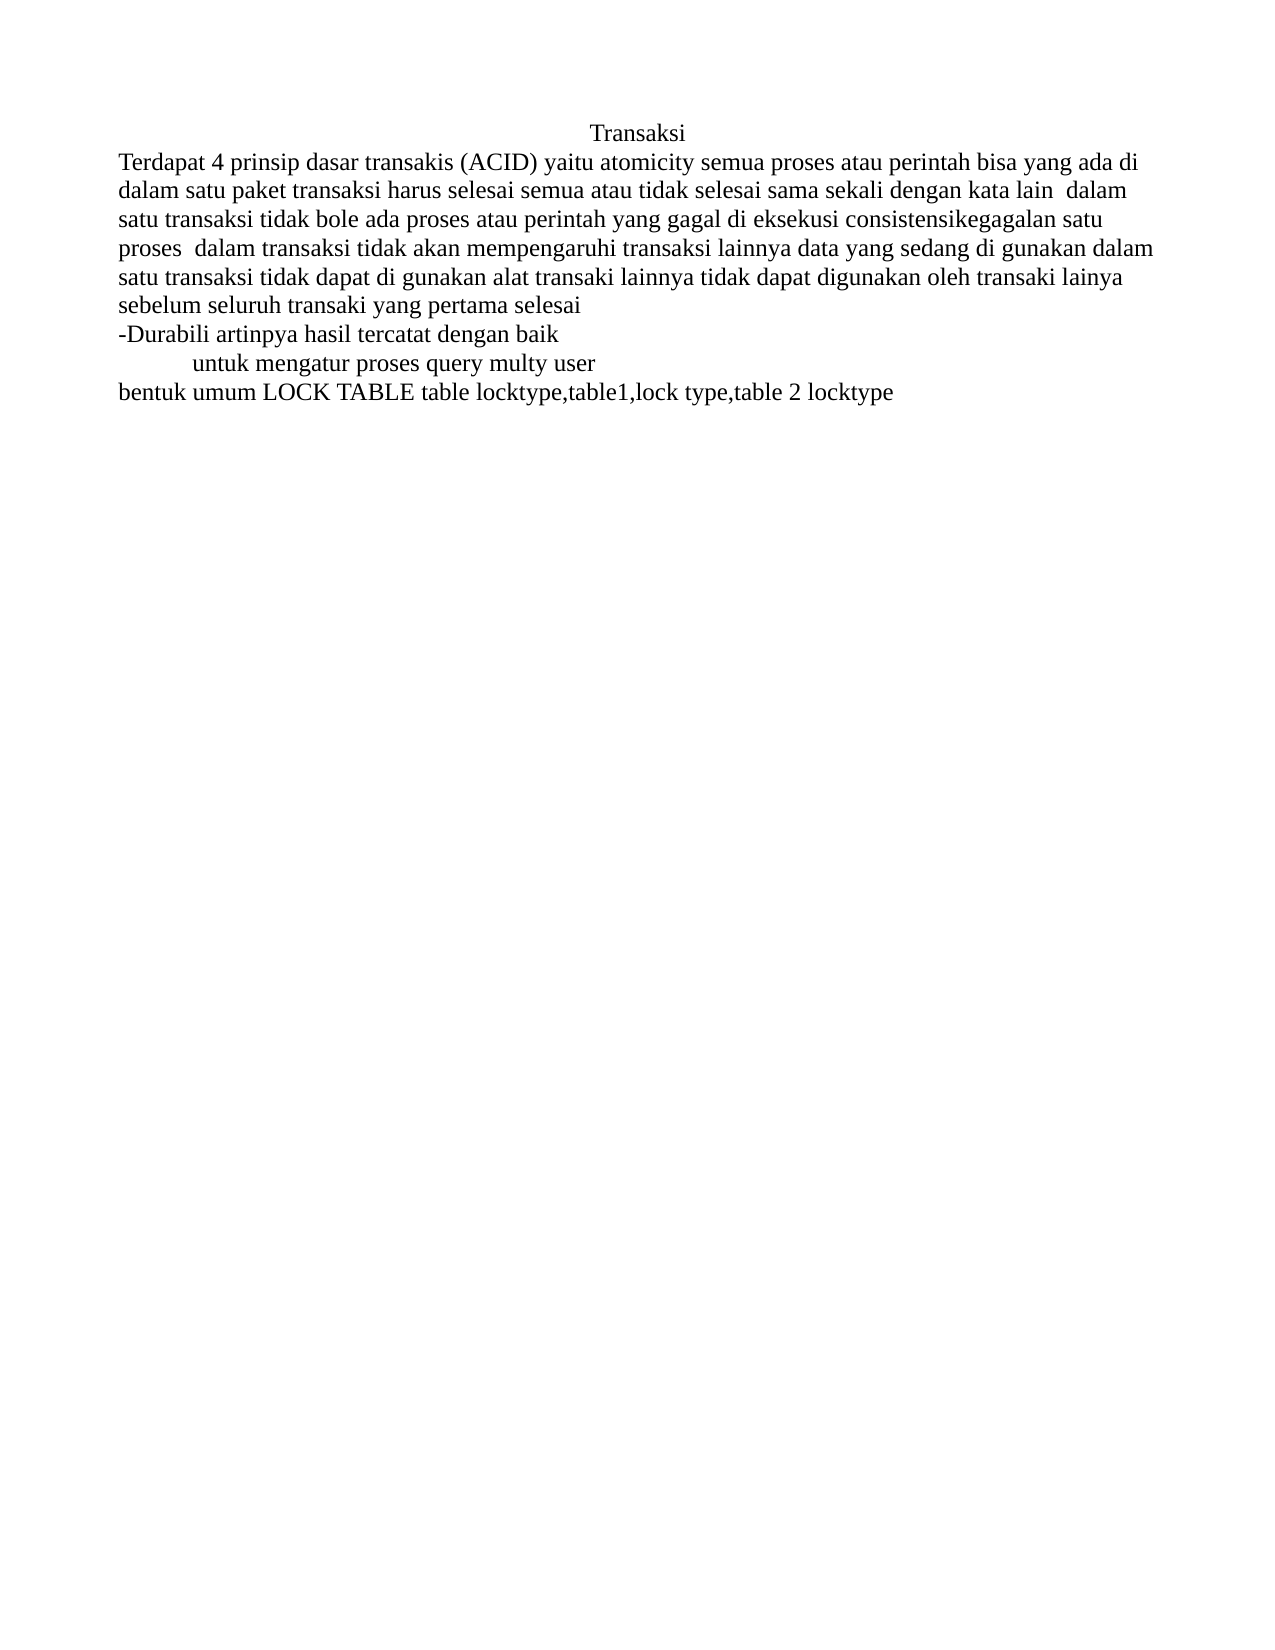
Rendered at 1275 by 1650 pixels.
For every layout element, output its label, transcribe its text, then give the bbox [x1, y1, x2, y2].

text Terdapat 4 prinsip dasar transakis (ACID) yaitu atomicity semua proses atau perintah bisa yang ada di dalam satu paket transaksi harus selesai semua atau tidak selesai sama sekali dengan kata lain dalam satu transaksi tidak bole ada proses atau perintah yang gagal di eksekusi consistensikegagalan satu proses dalam transaksi tidak akan mempengaruhi transaksi lainnya data yang sedang di gunakan dalam satu transaksi tidak dapat di gunakan alat transaki lainnya tidak dapat digunakan oleh transaki lainya sebelum seluruh transaki yang pertama selesai [118, 147, 1157, 319]
text Transaksi [118, 118, 1157, 147]
text -Durabili artinpya hasil tercatat dengan baik [118, 319, 1157, 348]
text untuk mengatur proses query multy user [118, 348, 1157, 377]
text bentuk umum LOCK TABLE table locktype,table1,lock type,table 2 locktype [118, 377, 1157, 406]
